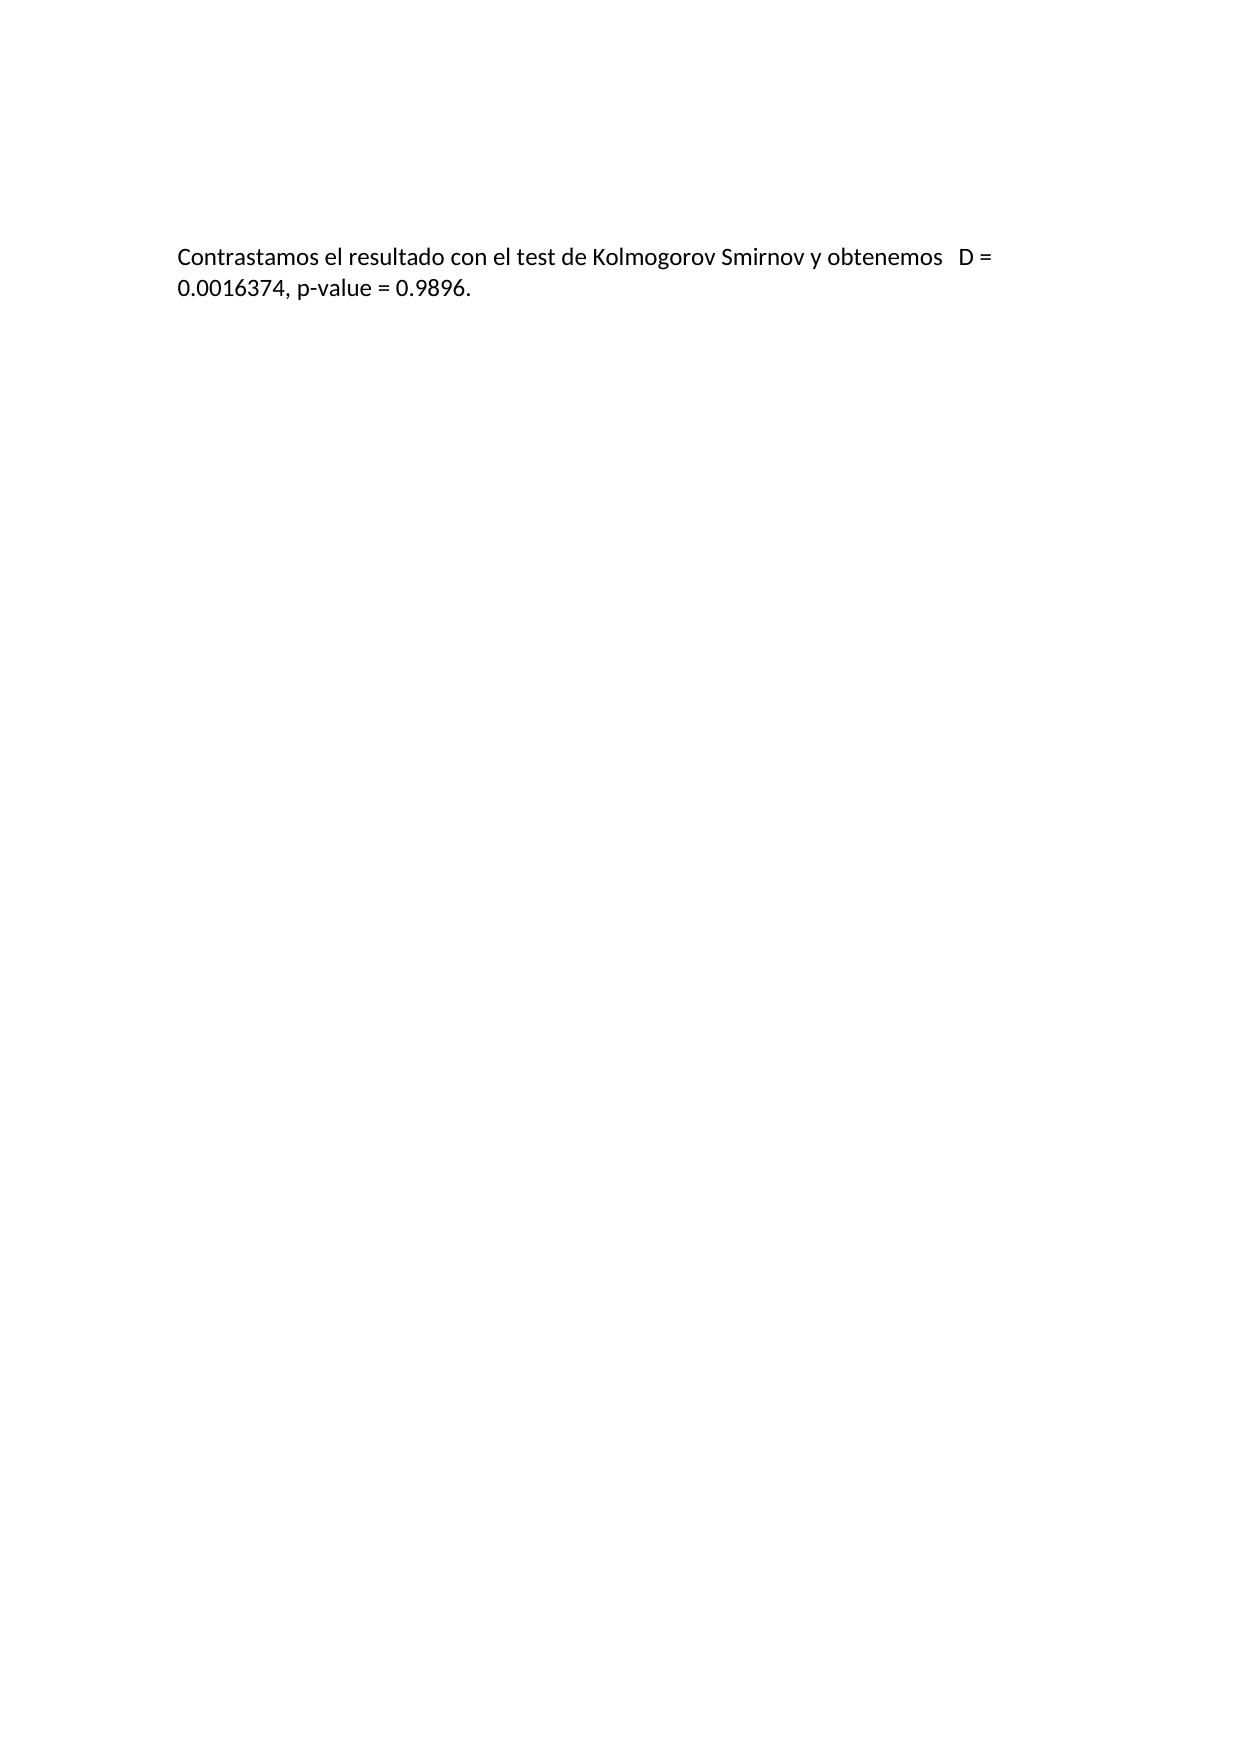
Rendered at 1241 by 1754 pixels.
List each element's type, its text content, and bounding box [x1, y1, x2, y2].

text Contrastamos el resultado con el test de Kolmogorov Smirnov y obtenemos D = 0.0016374, p-value = 0.9896. [177, 241, 1063, 303]
